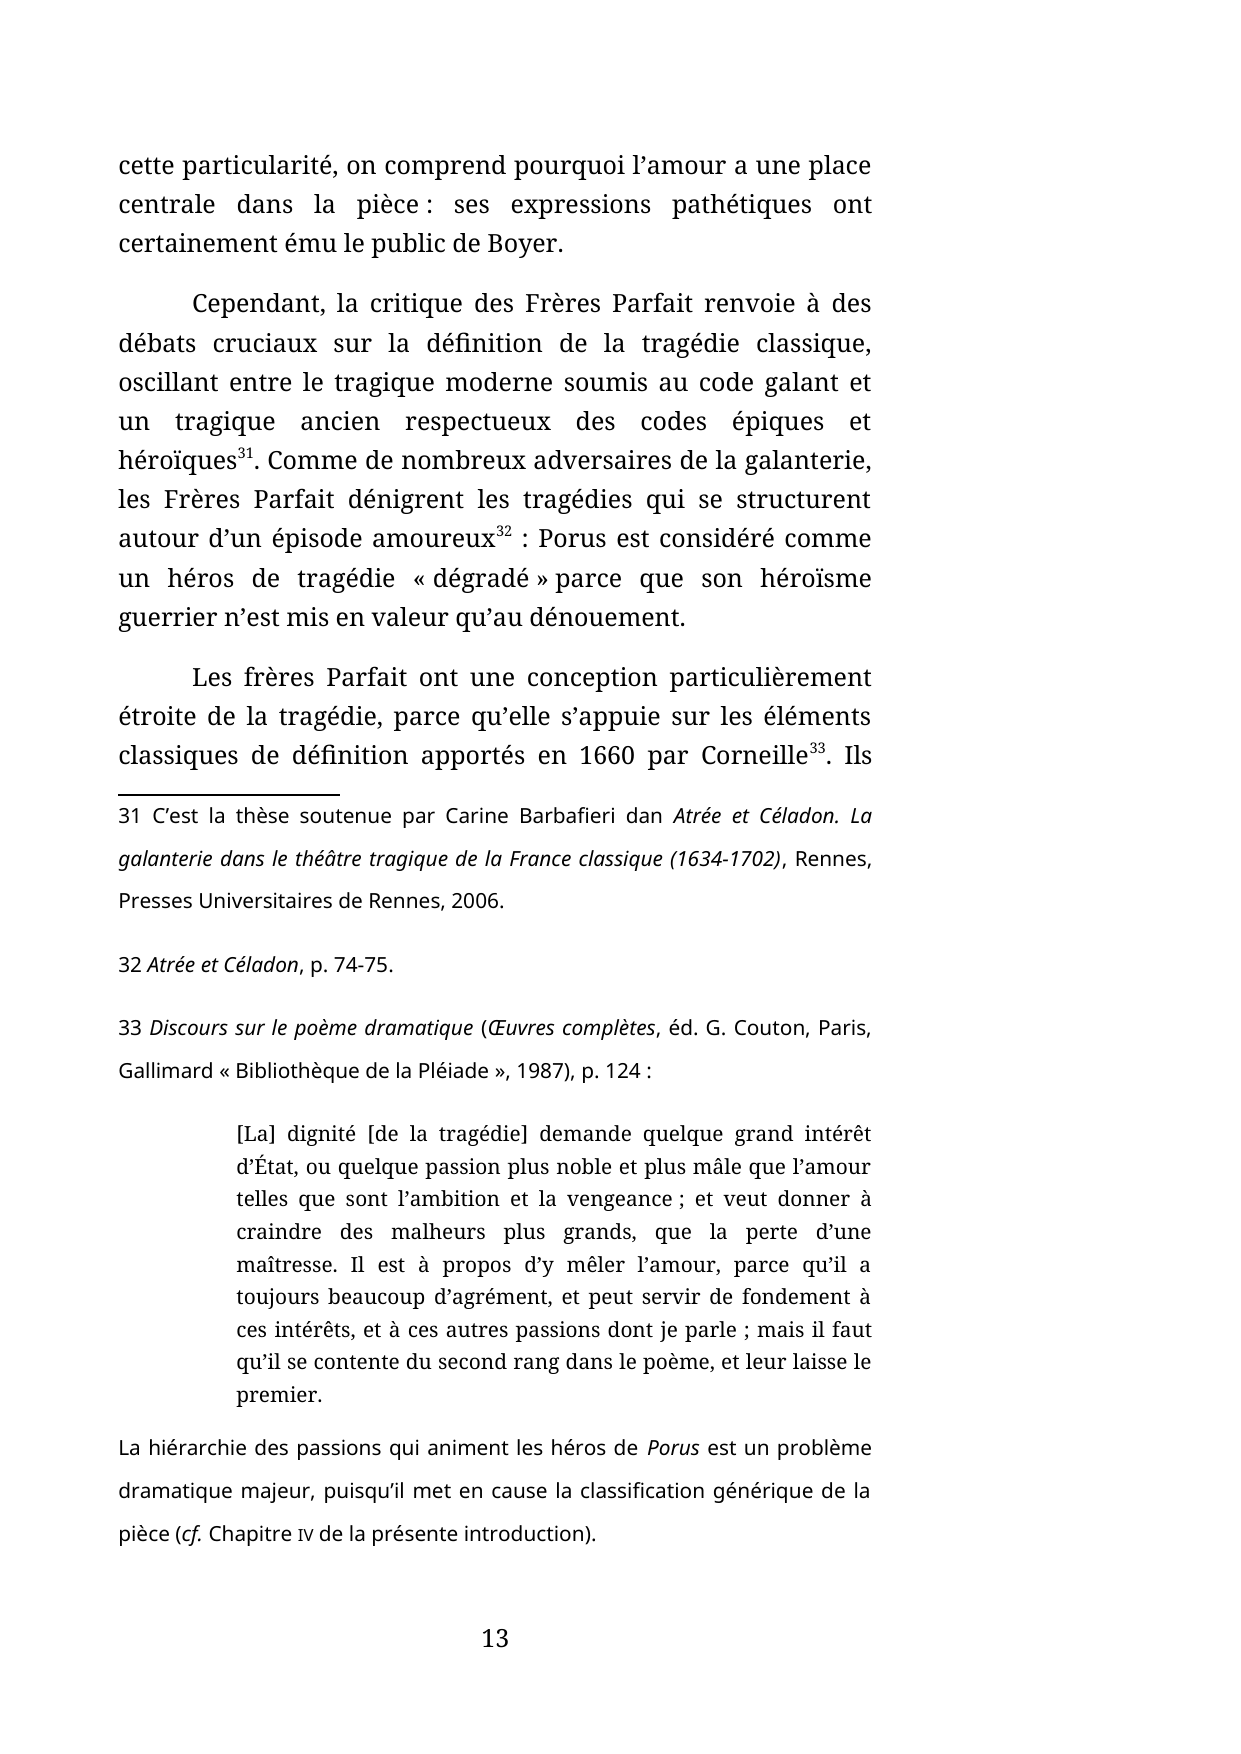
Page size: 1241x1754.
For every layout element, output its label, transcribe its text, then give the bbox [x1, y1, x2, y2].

text Cependant, la critique des Frères Parfait renvoie à des débats cruciaux sur la définition de la tragédie classique, oscillant entre le tragique moderne soumis au code galant et un tragique ancien respectueux des codes épiques et héroïques. Comme de nombreux adversaires de la galanterie, les Frères Parfait dénigrent les tragédies qui se structurent autour d’un épisode amoureux : Porus est considéré comme un héros de tragédie « dégradé » parce que son héroïsme guerrier n’est mis en valeur qu’au dénouement. [118, 286, 872, 633]
text cette particularité, on comprend pourquoi l’amour a une place centrale dans la pièce : ses expressions pathétiques ont certainement ému le public de Boyer. [118, 148, 872, 260]
text Discours sur le poème dramatique (Œuvres complètes, éd. G. Couton, Paris, Gallimard « Bibliothèque de la Pléiade », 1987), p. 124 : [118, 1013, 872, 1084]
text Atrée et Céladon, p. 74-75. [118, 950, 872, 978]
text Les frères Parfait ont une conception particulièrement étroite de la tragédie, parce qu’elle s’appuie sur les éléments classiques de définition apportés en 1660 par Corneille. Ils regrettent que la question de l’héroïsme ne constitue qu’un fil de l’intrigue de Porus, car selon eux les questions politiques doivent constituer l’intérêt majeur d’une tragédie classique. Cette approche est anachronique car dans les années 1640, les frontières entre les tragédies et tragi-comédies sont particulièrement poreuses. Le décalage avec l’histoire ancienne est rejeté par les frères Parfait, alors que la prépondérance des thématiques galantes dans la tragédie inscrit Porus dans une esthétique moderne en rupture avec la tradition des tragédies austères tirées de l’histoire ancienne. Les Frères Parfait attaquent donc la pièce de Boyer pour mieux disqualifier l’esthétique galante et tragi-comique du premier Boyer, mais ces principes de création sont en parfait accord avec les productions littéraires contemporaines de Porus. [118, 659, 872, 772]
text La hiérarchie des passions qui animent les héros de Porus est un problème dramatique majeur, puisqu’il met en cause la classification générique de la pièce (cf. Chapitre iv de la présente introduction). [118, 1433, 872, 1547]
text [La] dignité [de la tragédie] demande quelque grand intérêt d’État, ou quelque passion plus noble et plus mâle que l’amour telles que sont l’ambition et la vengeance ; et veut donner à craindre des malheurs plus grands, que la perte d’une maîtresse. Il est à propos d’y mêler l’amour, parce qu’il a toujours beaucoup d’agrément, et peut servir de fondement à ces intérêts, et à ces autres passions dont je parle ; mais il faut qu’il se contente du second rang dans le poème, et leur laisse le premier. [236, 1119, 872, 1408]
text C’est la thèse soutenue par Carine Barbafieri dan Atrée et Céladon. La galanterie dans le théâtre tragique de la France classique (1634-1702), Rennes, Presses Universitaires de Rennes, 2006. [118, 801, 872, 915]
